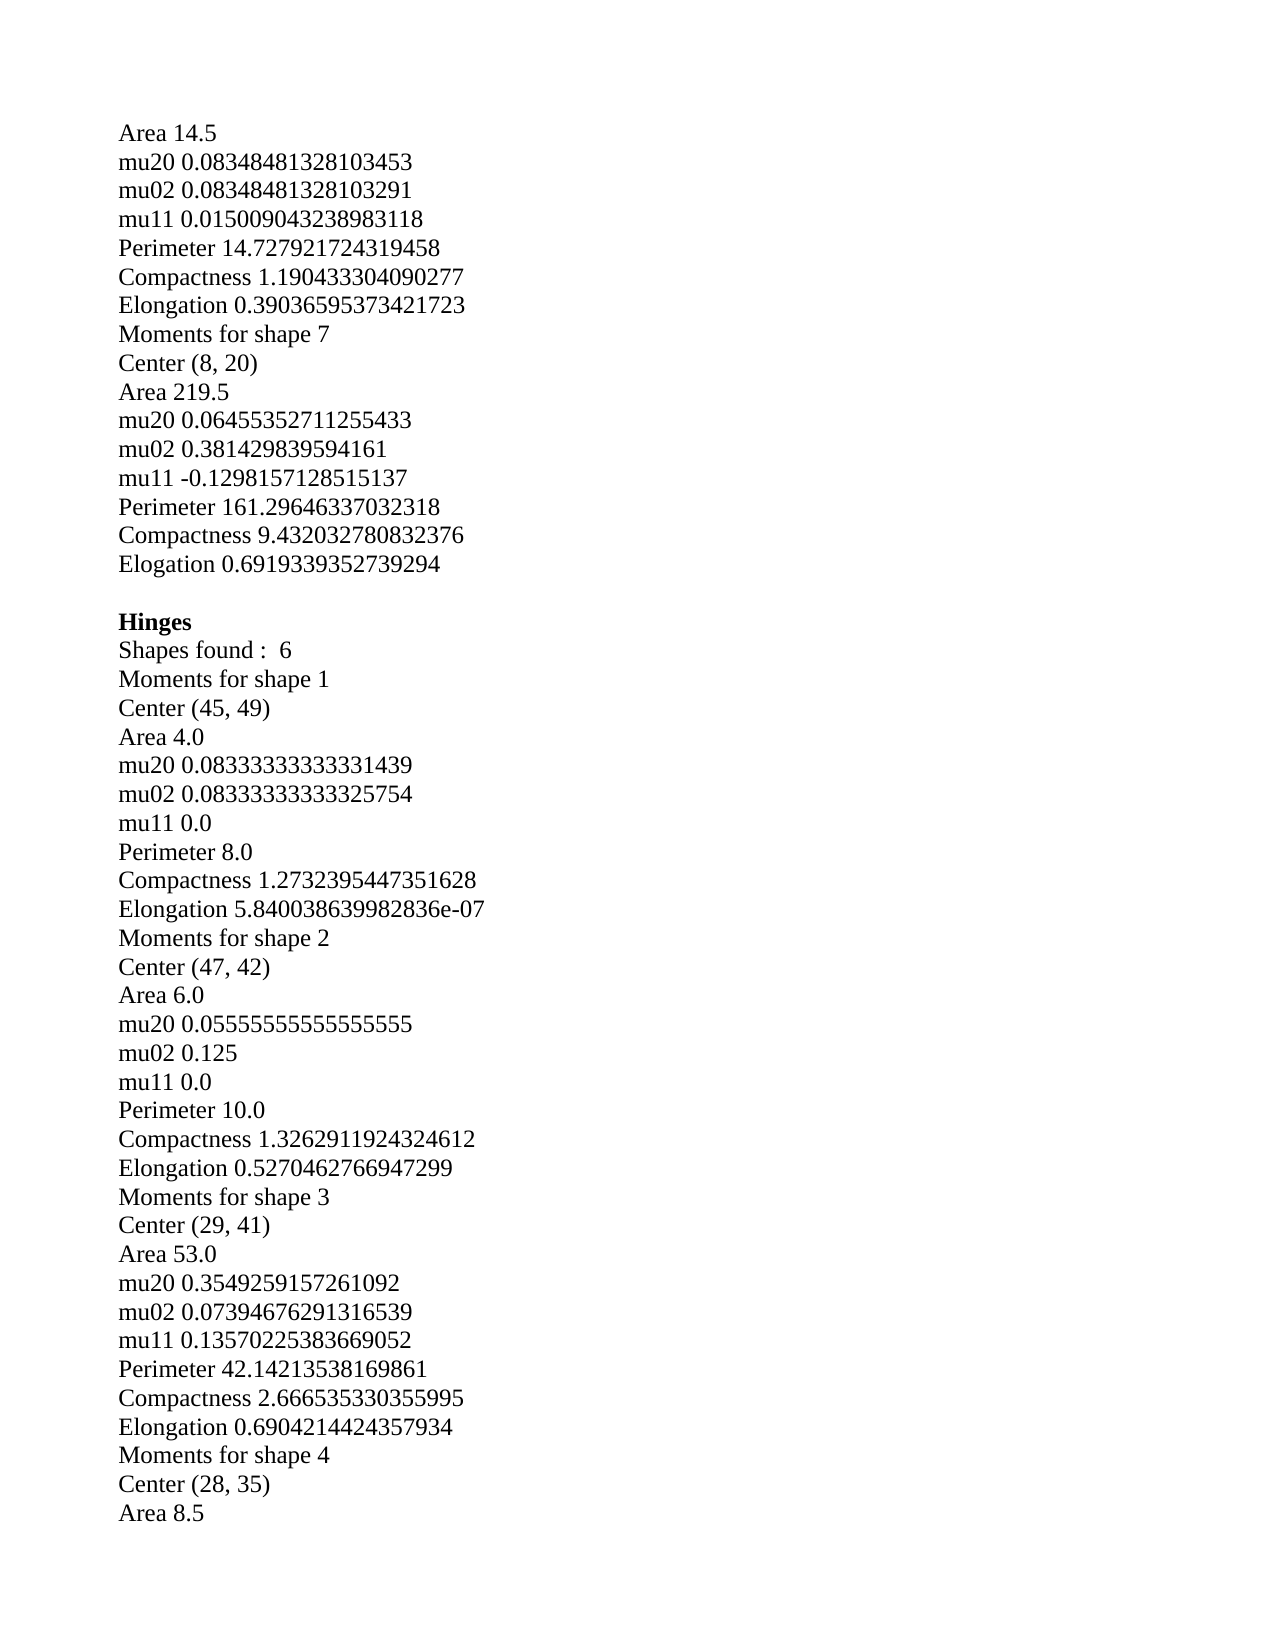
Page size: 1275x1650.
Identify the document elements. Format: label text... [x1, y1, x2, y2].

text mu20 0.05555555555555555 [118, 1009, 1157, 1038]
text Area 4.0 [118, 722, 1157, 751]
text Center (29, 41) [118, 1211, 1157, 1239]
text mu20 0.08348481328103453 [118, 147, 1157, 176]
text mu20 0.08333333333331439 [118, 751, 1157, 779]
text Center (47, 42) [118, 952, 1157, 981]
text mu02 0.125 [118, 1038, 1157, 1067]
text Area 8.5 [118, 1498, 1157, 1527]
text Moments for shape 7 [118, 319, 1157, 348]
text Compactness 1.3262911924324612 [118, 1124, 1157, 1153]
text Elongation 0.5270462766947299 [118, 1153, 1157, 1182]
text Moments for shape 3 [118, 1182, 1157, 1211]
text Perimeter 42.14213538169861 [118, 1354, 1157, 1383]
text mu02 0.08333333333325754 [118, 779, 1157, 808]
text Compactness 1.2732395447351628 [118, 866, 1157, 894]
text Moments for shape 1 [118, 664, 1157, 693]
text mu20 0.06455352711255433 [118, 406, 1157, 434]
text Shapes found : 6 [118, 636, 1157, 664]
text Perimeter 8.0 [118, 837, 1157, 866]
text mu11 0.0 [118, 1067, 1157, 1096]
text Elogation 0.6919339352739294 [118, 549, 1157, 578]
text mu02 0.08348481328103291 [118, 176, 1157, 204]
text mu02 0.381429839594161 [118, 434, 1157, 463]
text Area 14.5 [118, 118, 1157, 147]
text mu20 0.3549259157261092 [118, 1268, 1157, 1297]
text Area 6.0 [118, 981, 1157, 1009]
text Hinges [118, 607, 1157, 636]
text Compactness 1.190433304090277 [118, 262, 1157, 291]
text Compactness 9.432032780832376 [118, 521, 1157, 549]
text mu02 0.07394676291316539 [118, 1297, 1157, 1326]
text Center (28, 35) [118, 1469, 1157, 1498]
text Compactness 2.666535330355995 [118, 1383, 1157, 1412]
text mu11 0.015009043238983118 [118, 204, 1157, 233]
text Perimeter 10.0 [118, 1096, 1157, 1124]
text Moments for shape 4 [118, 1441, 1157, 1469]
text Elongation 5.840038639982836e-07 [118, 894, 1157, 923]
text Perimeter 14.727921724319458 [118, 233, 1157, 262]
text Area 219.5 [118, 377, 1157, 406]
text Elongation 0.6904214424357934 [118, 1412, 1157, 1441]
text Perimeter 161.29646337032318 [118, 492, 1157, 521]
text Center (8, 20) [118, 348, 1157, 377]
text Moments for shape 2 [118, 923, 1157, 952]
text mu11 0.13570225383669052 [118, 1326, 1157, 1354]
text Center (45, 49) [118, 693, 1157, 722]
text Area 53.0 [118, 1239, 1157, 1268]
text mu11 -0.1298157128515137 [118, 463, 1157, 492]
text mu11 0.0 [118, 808, 1157, 837]
text Elongation 0.39036595373421723 [118, 291, 1157, 319]
